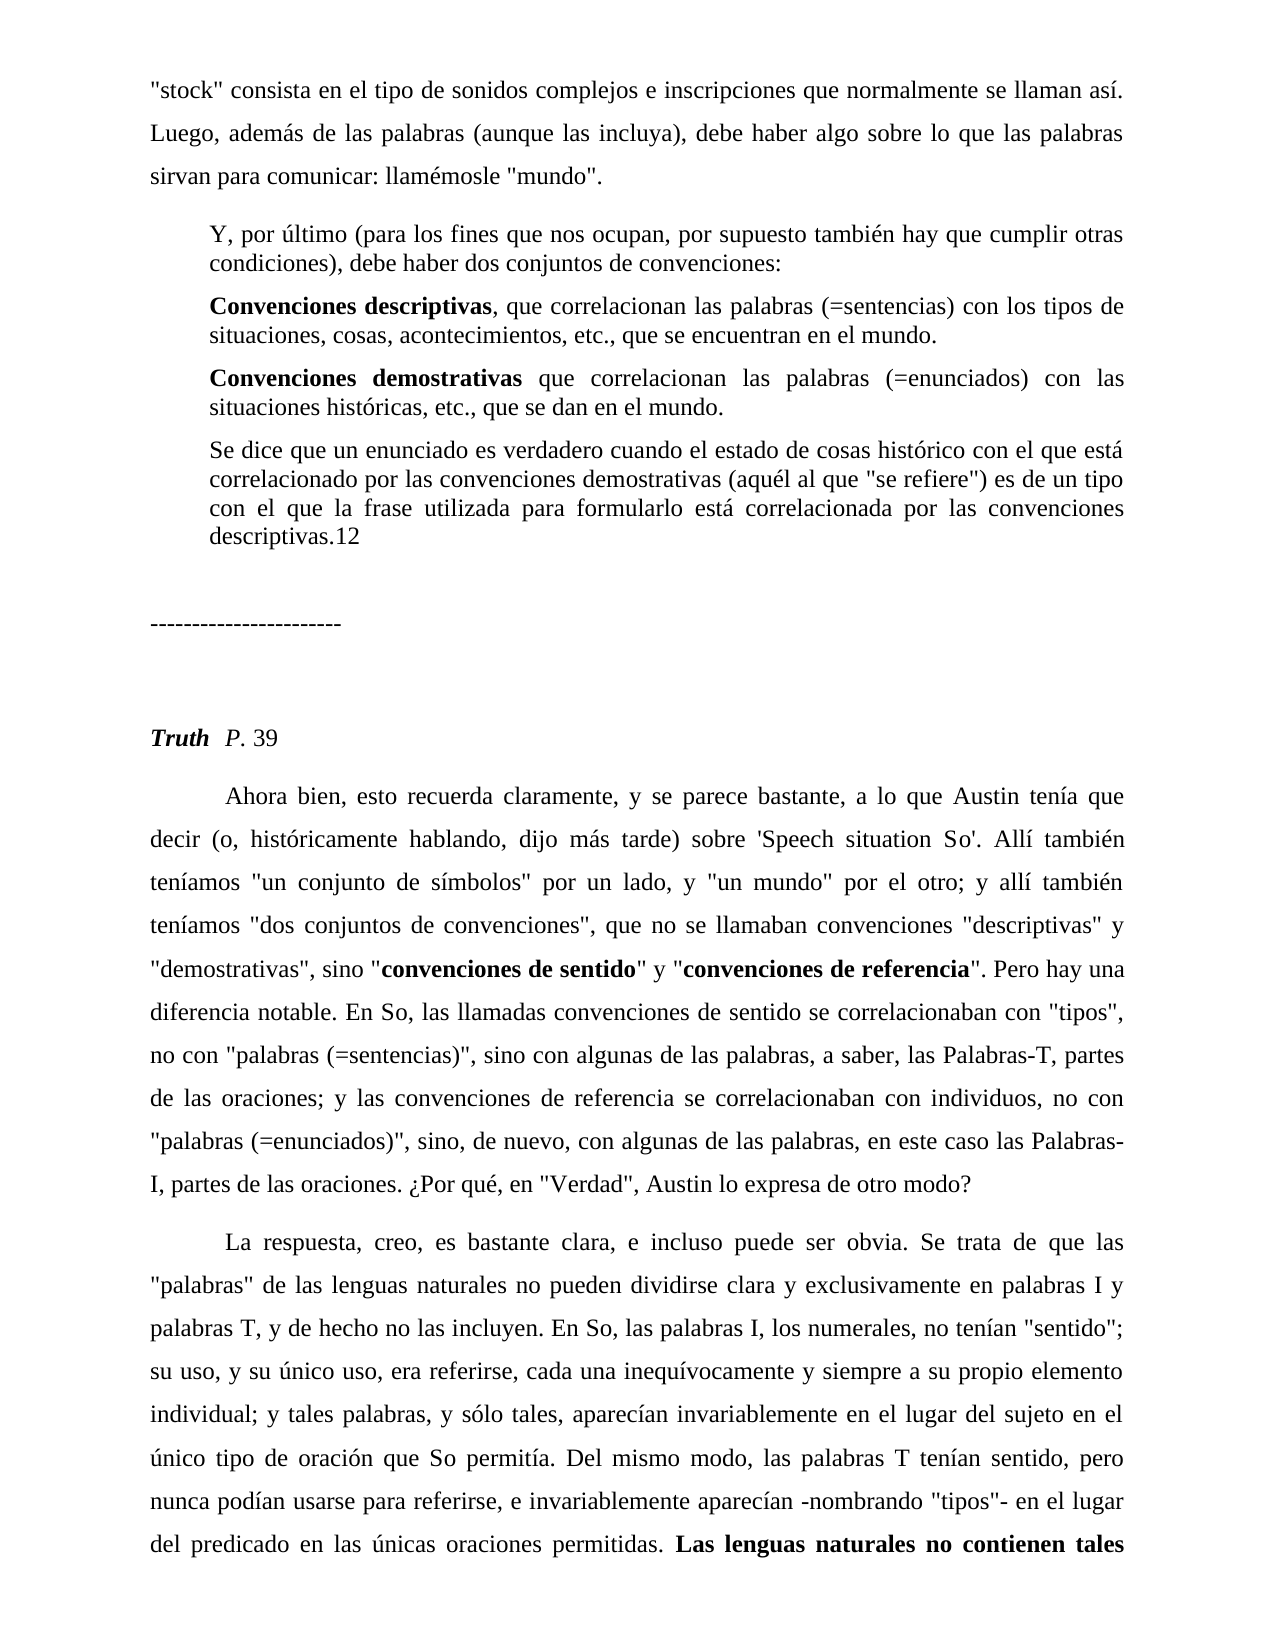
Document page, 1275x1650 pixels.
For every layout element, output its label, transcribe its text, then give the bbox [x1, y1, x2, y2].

text Convenciones descriptivas, que correlacionan las palabras (=sentencias) con los tipos de situaciones, cosas, acontecimientos, etc., que se encuentran en el mundo. [209, 291, 1125, 348]
text Se dice que un enunciado es verdadero cuando el estado de cosas histórico con el que está correlacionado por las convenciones demostrativas (aquél al que "se refiere") es de un tipo con el que la frase utilizada para formularlo está correlacionada por las convenciones descriptivas.12 [209, 435, 1125, 550]
text ----------------------- [150, 608, 1125, 637]
text Truth P. 39 [150, 723, 1125, 752]
text La respuesta, creo, es bastante clara, e incluso puede ser obvia. Se trata de que las "palabras" de las lenguas naturales no pueden dividirse clara y exclusivamente en palabras I y palabras T, y de hecho no las incluyen. En So, las palabras I, los numerales, no tenían "sentido"; su uso, y su único uso, era referirse, cada una inequívocamente y siempre a su propio elemento individual; y tales palabras, y sólo tales, aparecían invariablemente en el lugar del sujeto en el único tipo de oración que So permitía. Del mismo modo, las palabras T tenían sentido, pero nunca podían usarse para referirse, e invariablemente aparecían -nombrando "tipos"- en el lugar del predicado en las únicas oraciones permitidas. Las lenguas naturales no contienen tales [150, 1227, 1125, 1558]
text Ahora bien, esto recuerda claramente, y se parece bastante, a lo que Austin tenía que decir (o, históricamente hablando, dijo más tarde) sobre 'Speech situation So'. Allí también teníamos "un conjunto de símbolos" por un lado, y "un mundo" por el otro; y allí también teníamos "dos conjuntos de convenciones", que no se llamaban convenciones "descriptivas" y "demostrativas", sino "convenciones de sentido" y "convenciones de referencia". Pero hay una diferencia notable. En So, las llamadas convenciones de sentido se correlacionaban con "tipos", no con "palabras (=sentencias)", sino con algunas de las palabras, a saber, las Palabras-T, partes de las oraciones; y las convenciones de referencia se correlacionaban con individuos, no con "palabras (=enunciados)", sino, de nuevo, con algunas de las palabras, en este caso las Palabras-I, partes de las oraciones. ¿Por qué, en "Verdad", Austin lo expresa de otro modo? [150, 781, 1125, 1198]
text Y, por último (para los fines que nos ocupan, por supuesto también hay que cumplir otras condiciones), debe haber dos conjuntos de convenciones: [209, 219, 1125, 276]
text Convenciones demostrativas que correlacionan las palabras (=enunciados) con las situaciones históricas, etc., que se dan en el mundo. [209, 363, 1125, 421]
text "stock" consista en el tipo de sonidos complejos e inscripciones que normalmente se llaman así. Luego, además de las palabras (aunque las incluya), debe haber algo sobre lo que las palabras sirvan para comunicar: llamémosle "mundo". [150, 75, 1125, 190]
